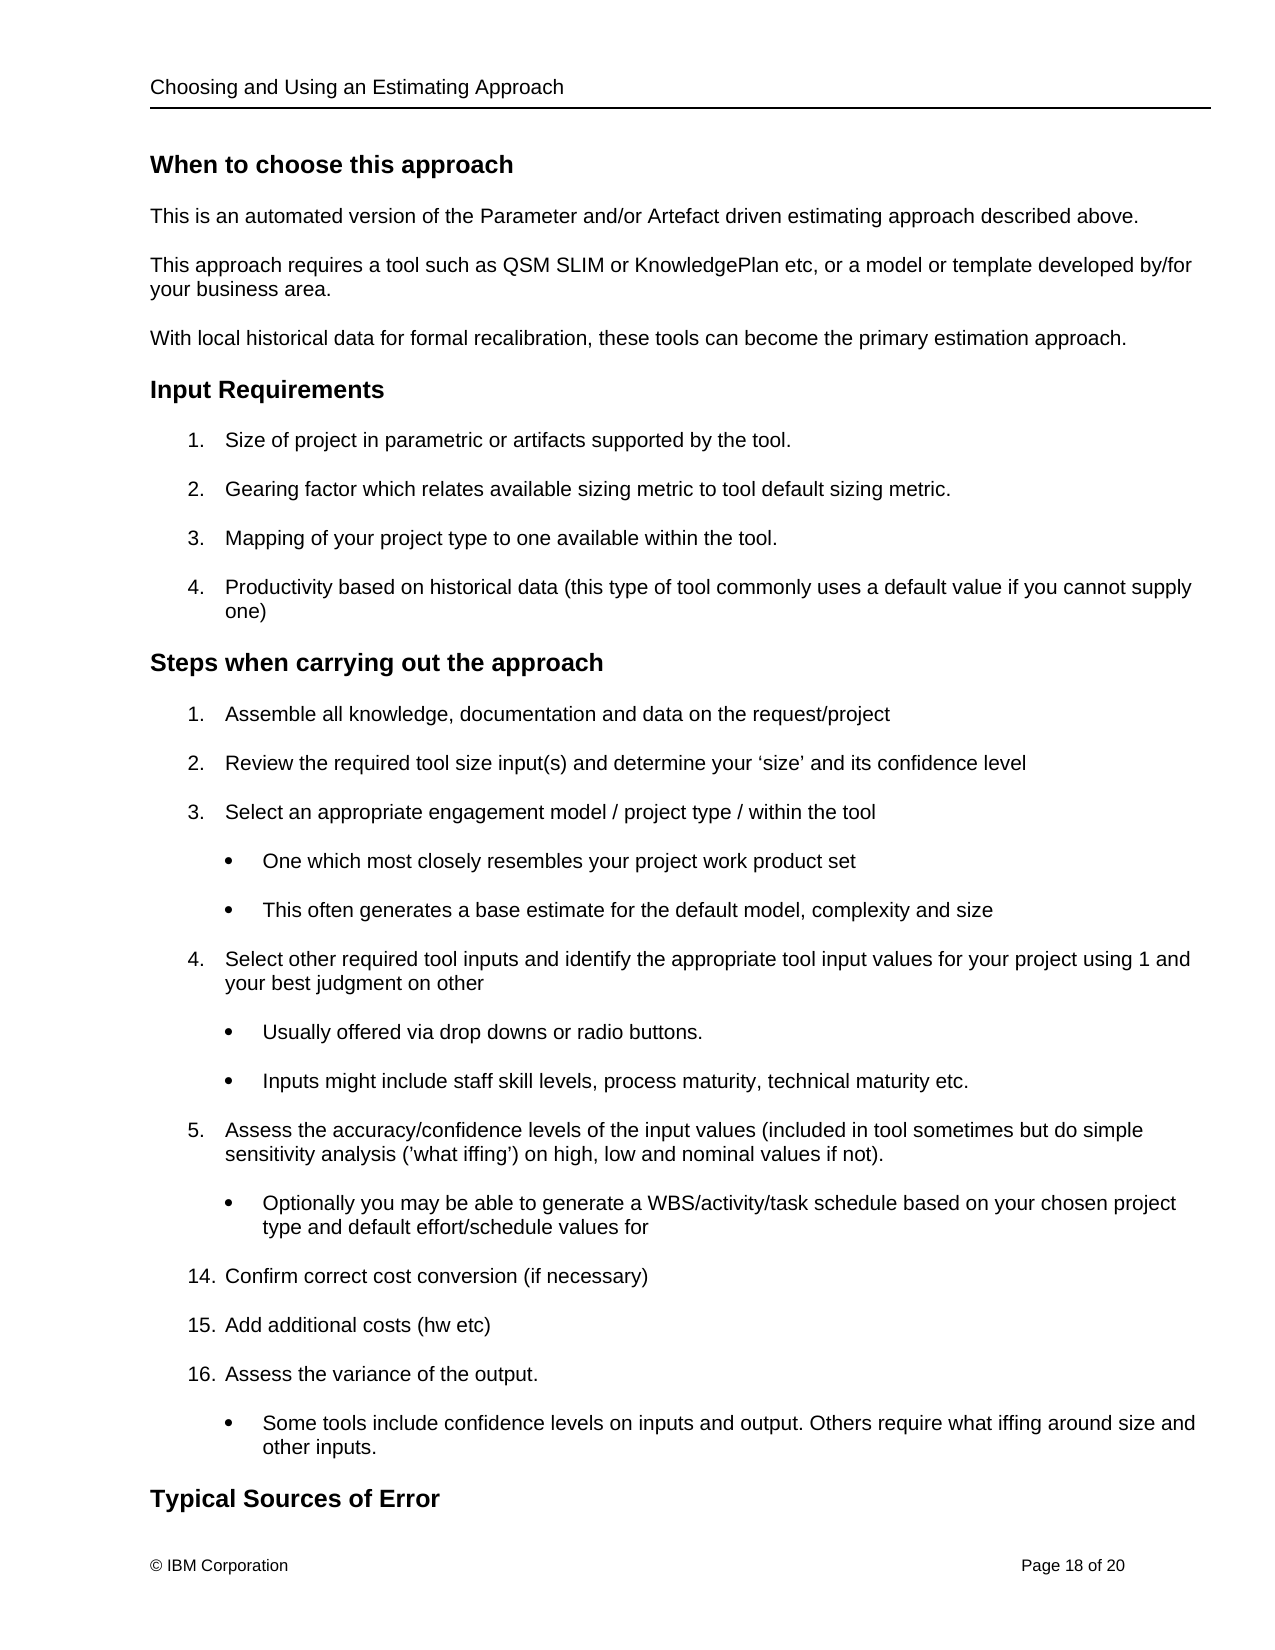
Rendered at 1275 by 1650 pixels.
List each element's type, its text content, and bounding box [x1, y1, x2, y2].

list One which most closely resembles your project work product set [225, 849, 1211, 873]
list Size of project in parametric or artifacts supported by the tool. [187, 428, 1211, 452]
text Steps when carrying out the approach [150, 648, 1211, 677]
text Typical Sources of Error [150, 1484, 1211, 1512]
list Select an appropriate engagement model / project type / within the tool [187, 800, 1211, 824]
list Confirm correct cost conversion (if necessary) [187, 1264, 1211, 1288]
text Input Requirements [150, 374, 1211, 403]
list Optionally you may be able to generate a WBS/activity/task schedule based on your chosen project type and default effort/schedule values for [225, 1191, 1211, 1239]
list Some tools include confidence levels on inputs and output. Others require what iffing around size and other inputs. [225, 1411, 1211, 1459]
list Assemble all knowledge, documentation and data on the request/project [187, 702, 1211, 726]
list Usually offered via drop downs or radio buttons. [225, 1020, 1211, 1044]
list Inputs might include staff skill levels, process maturity, technical maturity etc. [225, 1069, 1211, 1093]
list This often generates a base estimate for the default model, complexity and size [225, 898, 1211, 922]
list Mapping of your project type to one available within the tool. [187, 526, 1211, 550]
list Add additional costs (hw etc) [187, 1313, 1211, 1337]
list Assess the variance of the output. [187, 1362, 1211, 1386]
list Productivity based on historical data (this type of tool commonly uses a default value if you cannot supply one) [187, 575, 1211, 623]
list Assess the accuracy/confidence levels of the input values (included in tool sometimes but do simple sensitivity analysis (’what iffing’) on high, low and nominal values if not). [187, 1118, 1211, 1166]
text When to choose this approach [150, 150, 1211, 179]
list Review the required tool size input(s) and determine your ‘size’ and its confidence level [187, 751, 1211, 775]
text This is an automated version of the Parameter and/or Artefact driven estimating approach described above. [150, 204, 1211, 228]
list Select other required tool inputs and identify the appropriate tool input values for your project using 1 and your best judgment on other [187, 947, 1211, 995]
list Gearing factor which relates available sizing metric to tool default sizing metric. [187, 477, 1211, 501]
text With local historical data for formal recalibration, these tools can become the primary estimation approach. [150, 326, 1211, 349]
text This approach requires a tool such as QSM SLIM or KnowledgePlan etc, or a model or template developed by/for your business area. [150, 253, 1211, 301]
